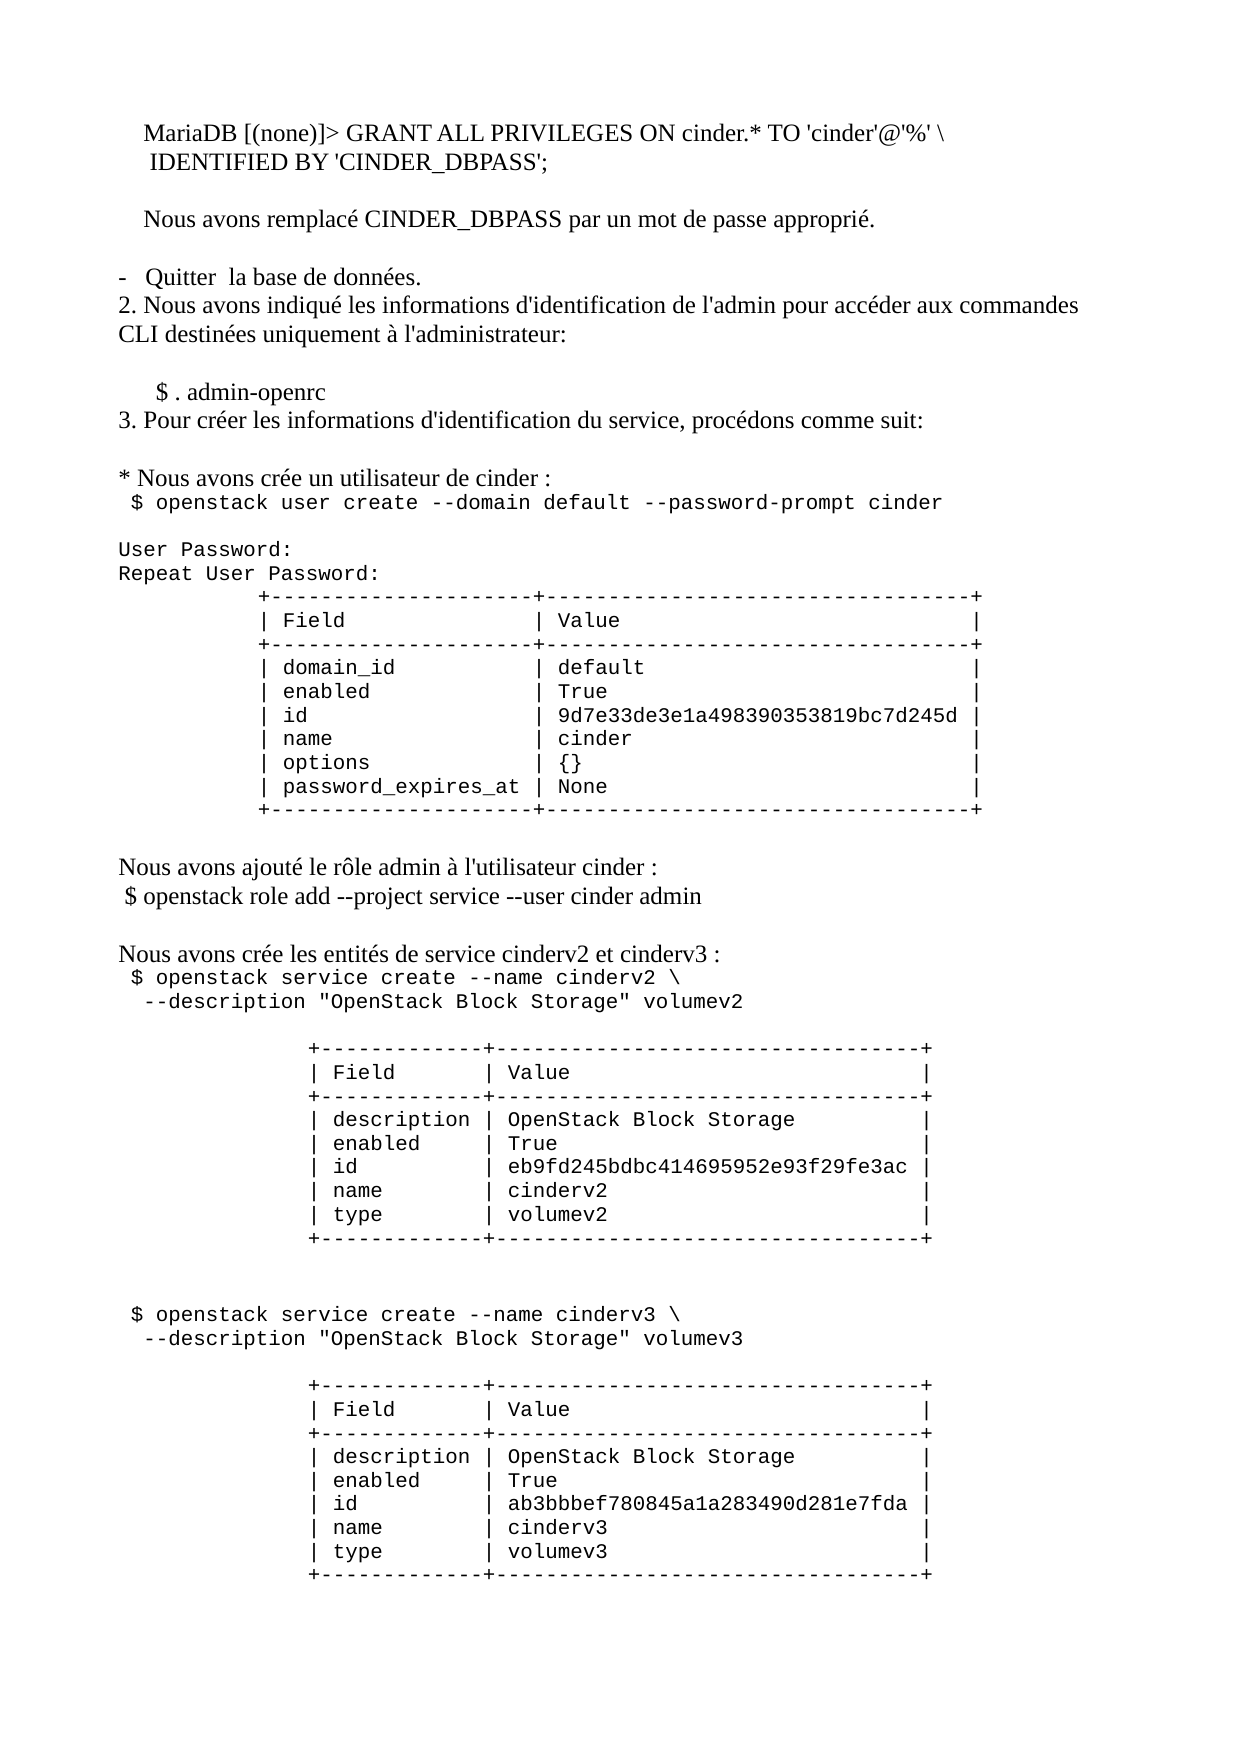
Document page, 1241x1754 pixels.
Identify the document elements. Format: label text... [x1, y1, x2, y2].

text +---------------------+----------------------------------+ [118, 799, 1122, 823]
text +-------------+----------------------------------+ [118, 1564, 1122, 1588]
text | domain_id | default | [118, 657, 1122, 681]
text | Field | Value | [118, 1062, 1122, 1086]
text | id | ab3bbbef780845a1a283490d281e7fda | [118, 1493, 1122, 1517]
text | type | volumev2 | [118, 1204, 1122, 1227]
text +-------------+----------------------------------+ [118, 1375, 1122, 1399]
text $ . admin-openrc [118, 377, 1122, 406]
text | id | eb9fd245bdbc414695952e93f29fe3ac | [118, 1157, 1122, 1180]
text +-------------+----------------------------------+ [118, 1227, 1122, 1251]
text 2. Nous avons indiqué les informations d'identification de l'admin pour accéder aux commandes CLI destinées uniquement à l'administrateur: [118, 291, 1122, 348]
text | name | cinder | [118, 728, 1122, 752]
text Nous avons crée les entités de service cinderv2 et cinderv3 : [118, 939, 1122, 967]
text $ openstack service create --name cinderv2 \ [118, 967, 1122, 991]
text | description | OpenStack Block Storage | [118, 1109, 1122, 1133]
text | type | volumev3 | [118, 1541, 1122, 1564]
text | id | 9d7e33de3e1a498390353819bc7d245d | [118, 705, 1122, 728]
text | description | OpenStack Block Storage | [118, 1446, 1122, 1470]
text Nous avons ajouté le rôle admin à l'utilisateur cinder : [118, 852, 1122, 881]
text | enabled | True | [118, 1133, 1122, 1157]
text MariaDB [(none)]> GRANT ALL PRIVILEGES ON cinder.* TO 'cinder'@'%' \ [118, 118, 1122, 147]
text $ openstack service create --name cinderv3 \ [118, 1304, 1122, 1328]
text | Field | Value | [118, 1399, 1122, 1422]
text $ openstack role add --project service --user cinder admin [118, 881, 1122, 910]
text - Quitter la base de données. [118, 262, 1122, 291]
text +---------------------+----------------------------------+ [118, 634, 1122, 657]
text | name | cinderv2 | [118, 1180, 1122, 1204]
text +-------------+----------------------------------+ [118, 1422, 1122, 1446]
text | enabled | True | [118, 681, 1122, 705]
text 3. Pour créer les informations d'identification du service, procédons comme suit: [118, 406, 1122, 434]
text * Nous avons crée un utilisateur de cinder : [118, 463, 1122, 492]
text IDENTIFIED BY 'CINDER_DBPASS'; [118, 147, 1122, 176]
text +---------------------+----------------------------------+ [118, 586, 1122, 610]
text Repeat User Password: [118, 563, 1122, 586]
text +-------------+----------------------------------+ [118, 1086, 1122, 1109]
text | name | cinderv3 | [118, 1517, 1122, 1541]
text | enabled | True | [118, 1470, 1122, 1493]
text User Password: [118, 539, 1122, 563]
text $ openstack user create --domain default --password-prompt cinder [118, 492, 1122, 516]
text | Field | Value | [118, 610, 1122, 634]
text --description "OpenStack Block Storage" volumev2 [118, 991, 1122, 1015]
text Nous avons remplacé CINDER_DBPASS par un mot de passe approprié. [118, 204, 1122, 233]
text +-------------+----------------------------------+ [118, 1038, 1122, 1062]
text | options | {} | [118, 752, 1122, 776]
text | password_expires_at | None | [118, 776, 1122, 799]
text --description "OpenStack Block Storage" volumev3 [118, 1328, 1122, 1352]
